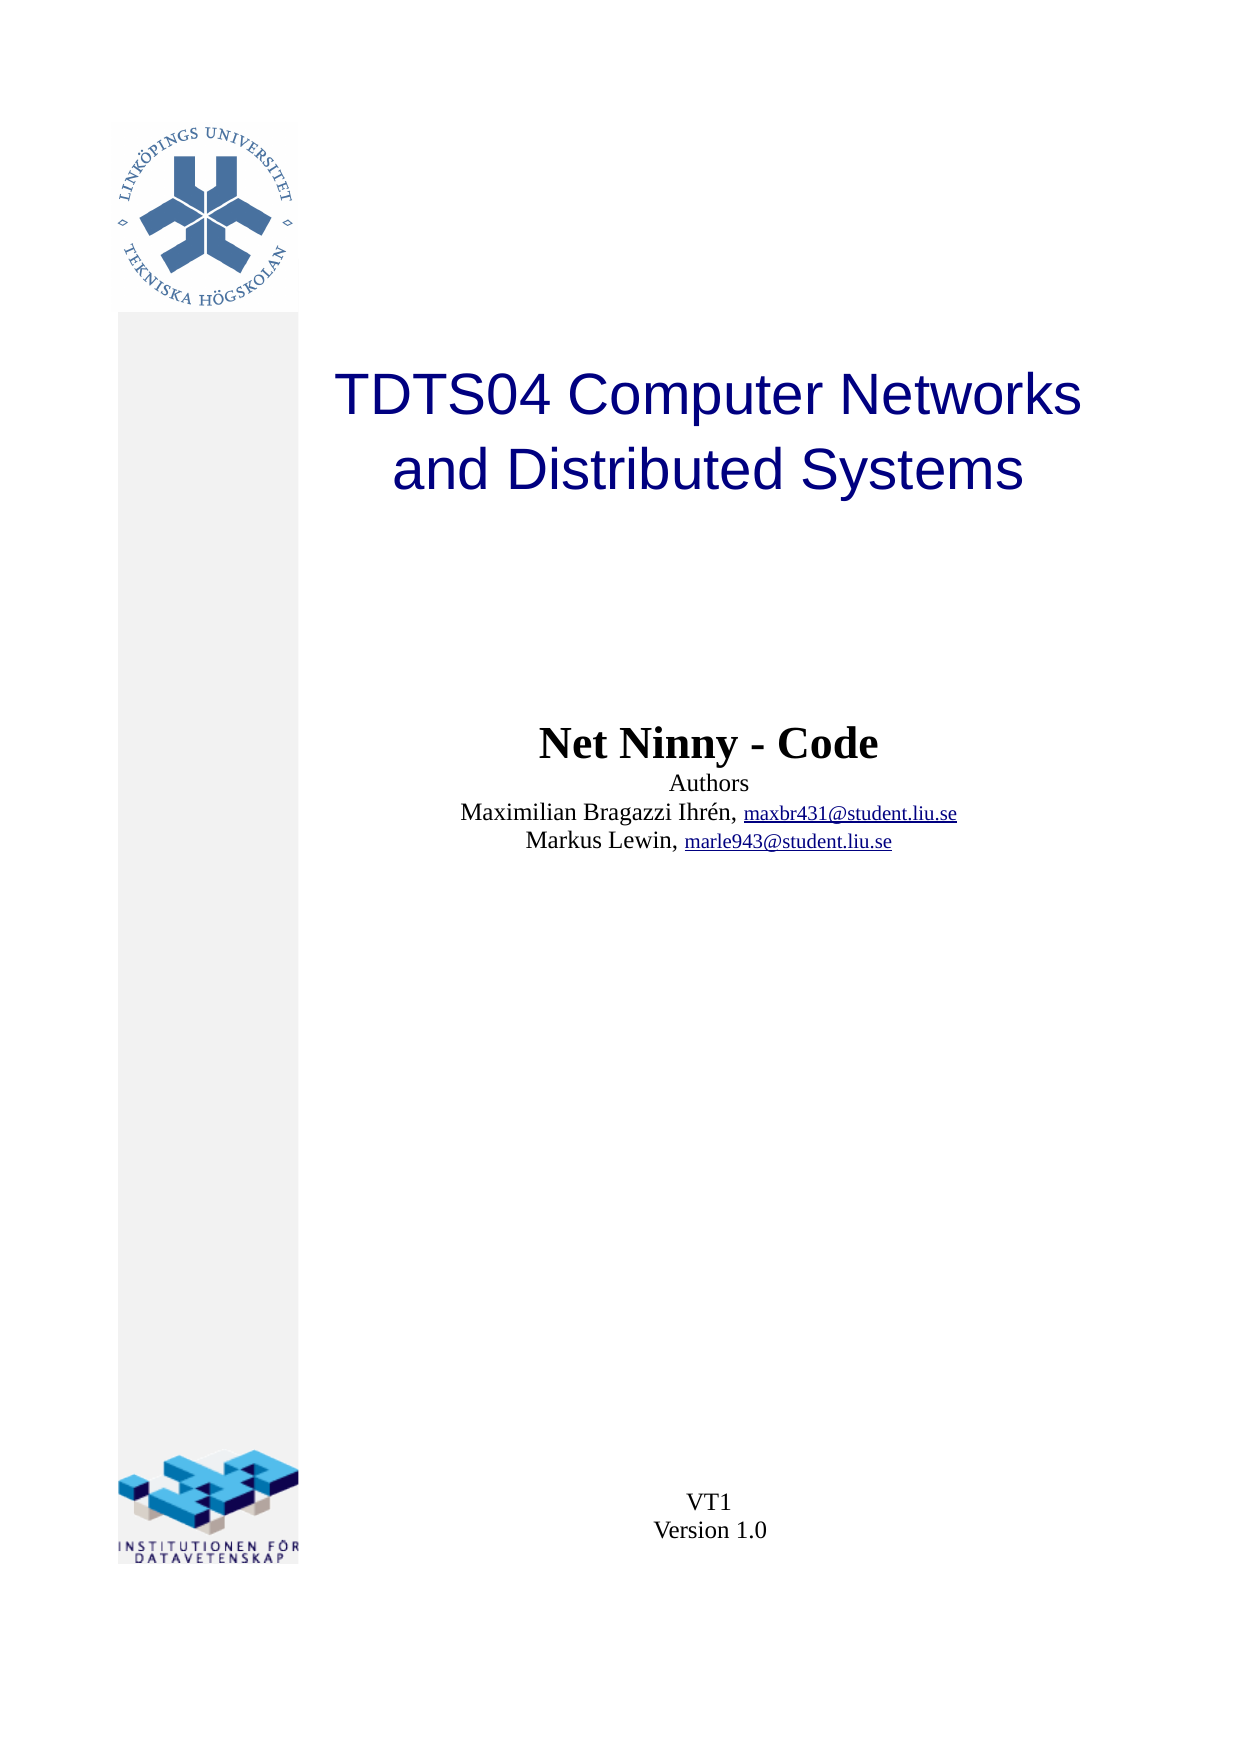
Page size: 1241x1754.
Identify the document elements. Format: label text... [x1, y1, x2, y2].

title TDTS04 Computer Networks and Distributed Systems [299, 354, 1122, 504]
text Authors [299, 768, 1122, 797]
text Markus Lewin, marle943@student.liu.se [299, 825, 1122, 854]
text Maximilian Bragazzi Ihrén, maxbr431@student.liu.se [299, 797, 1122, 825]
title Net Ninny - Code [299, 715, 1122, 768]
picture [118, 1449, 299, 1563]
text Version 1.0 [299, 1515, 1122, 1544]
picture [111, 122, 299, 312]
text VT1 [299, 1487, 1122, 1515]
